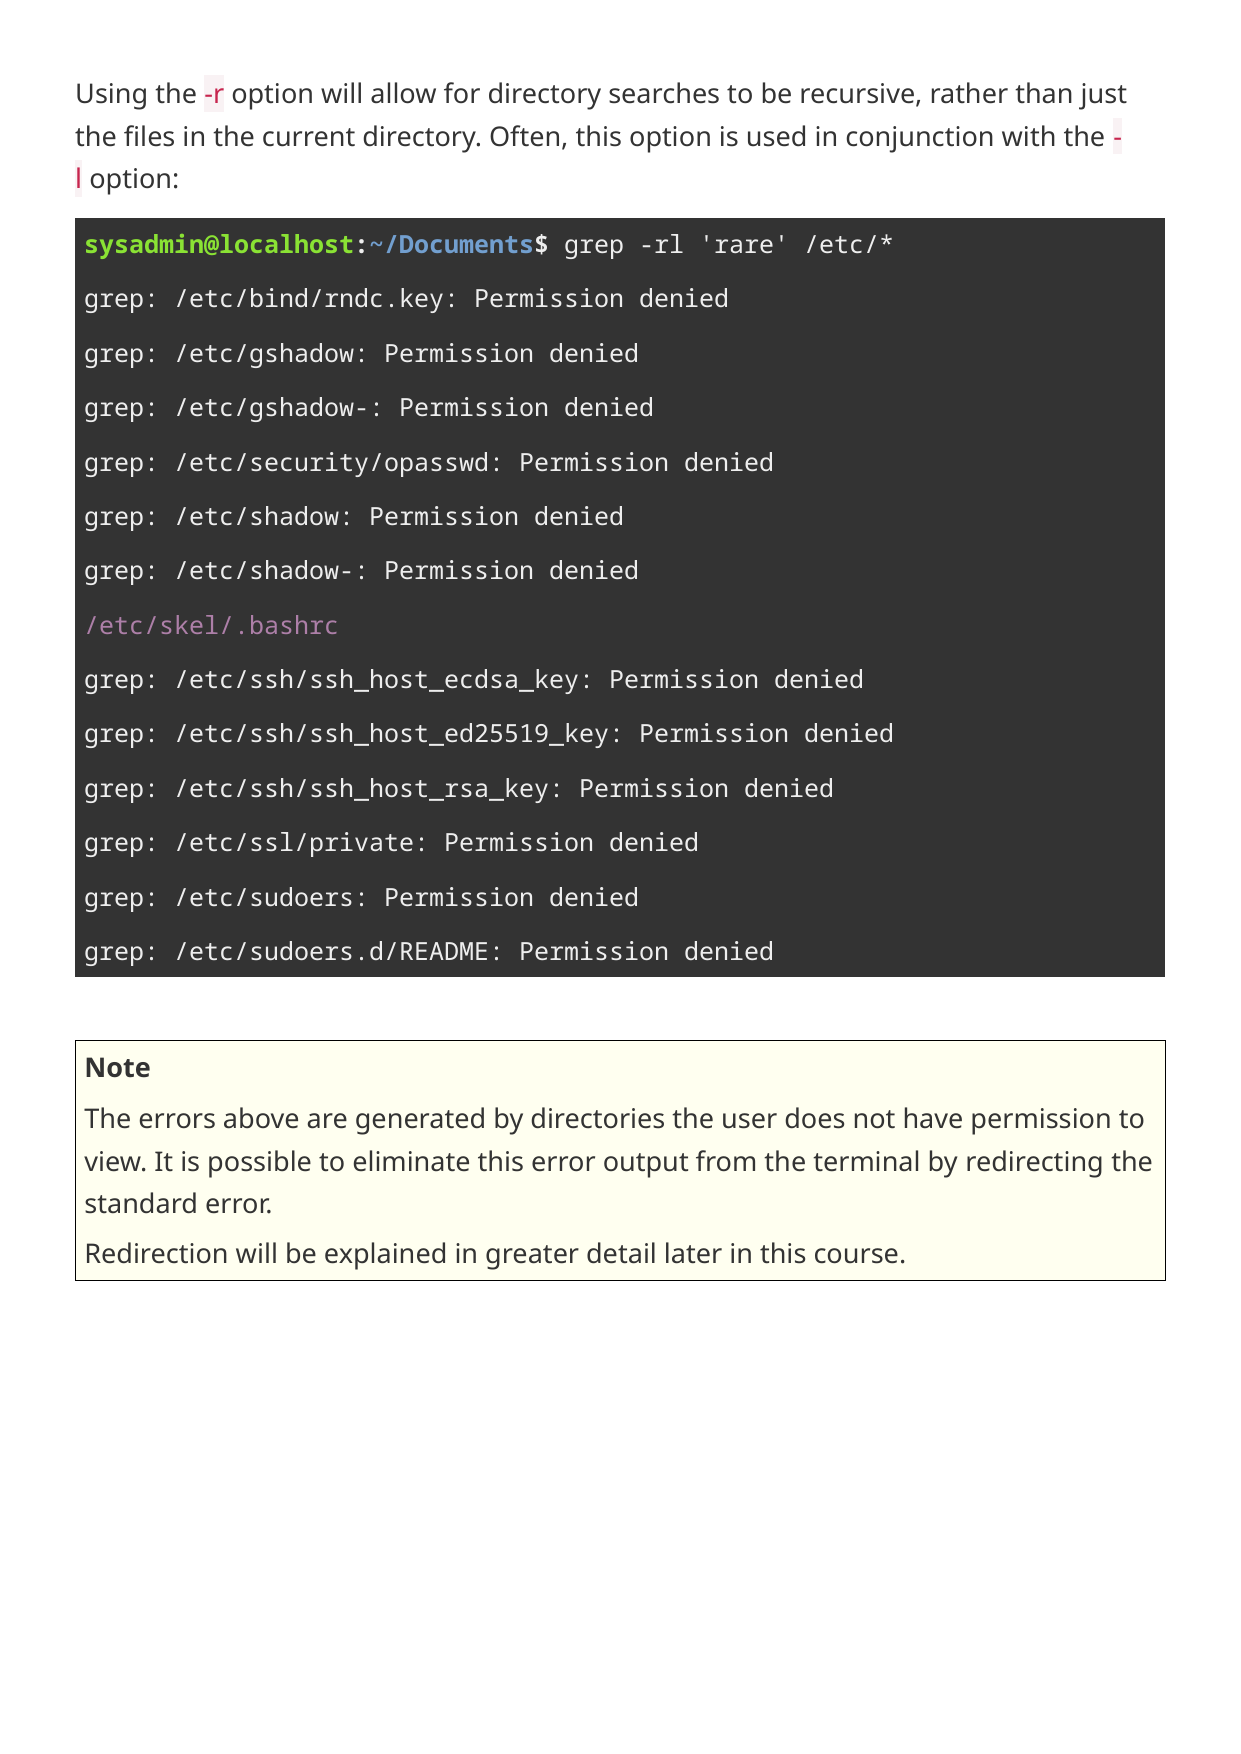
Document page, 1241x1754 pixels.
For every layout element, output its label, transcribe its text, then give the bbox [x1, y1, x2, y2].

text The errors above are generated by directories the user does not have permission to view. It is possible to eliminate this error output from the terminal by redirecting the standard error. [76, 1091, 1165, 1221]
text Note [76, 1041, 1165, 1086]
text grep: /etc/ssh/ssh_host_rsa_key: Permission denied [75, 762, 1165, 804]
text grep: /etc/ssh/ssh_host_ed25519_key: Permission denied [75, 707, 1165, 750]
text grep: /etc/shadow-: Permission denied [75, 544, 1165, 587]
text grep: /etc/sudoers: Permission denied [75, 870, 1165, 913]
text Redirection will be explained in greater detail later in this course. [76, 1226, 1165, 1280]
text Using the -r option will allow for directory searches to be recursive, rather than just the files in the current directory. Often, this option is used in conjunction with the -l option: [75, 75, 1165, 197]
text grep: /etc/ssh/ssh_host_ecdsa_key: Permission denied [75, 653, 1165, 696]
text grep: /etc/sudoers.d/README: Permission denied [75, 925, 1165, 977]
text grep: /etc/gshadow-: Permission denied [75, 381, 1165, 424]
text sysadmin@localhost:~/Documents$ grep -rl 'rare' /etc/* [75, 218, 1165, 261]
text /etc/skel/.bashrc [75, 598, 1165, 641]
text grep: /etc/security/opasswd: Permission denied [75, 435, 1165, 478]
text grep: /etc/ssl/private: Permission denied [75, 816, 1165, 859]
text grep: /etc/shadow: Permission denied [75, 490, 1165, 533]
text grep: /etc/bind/rndc.key: Permission denied [75, 272, 1165, 315]
text grep: /etc/gshadow: Permission denied [75, 327, 1165, 369]
